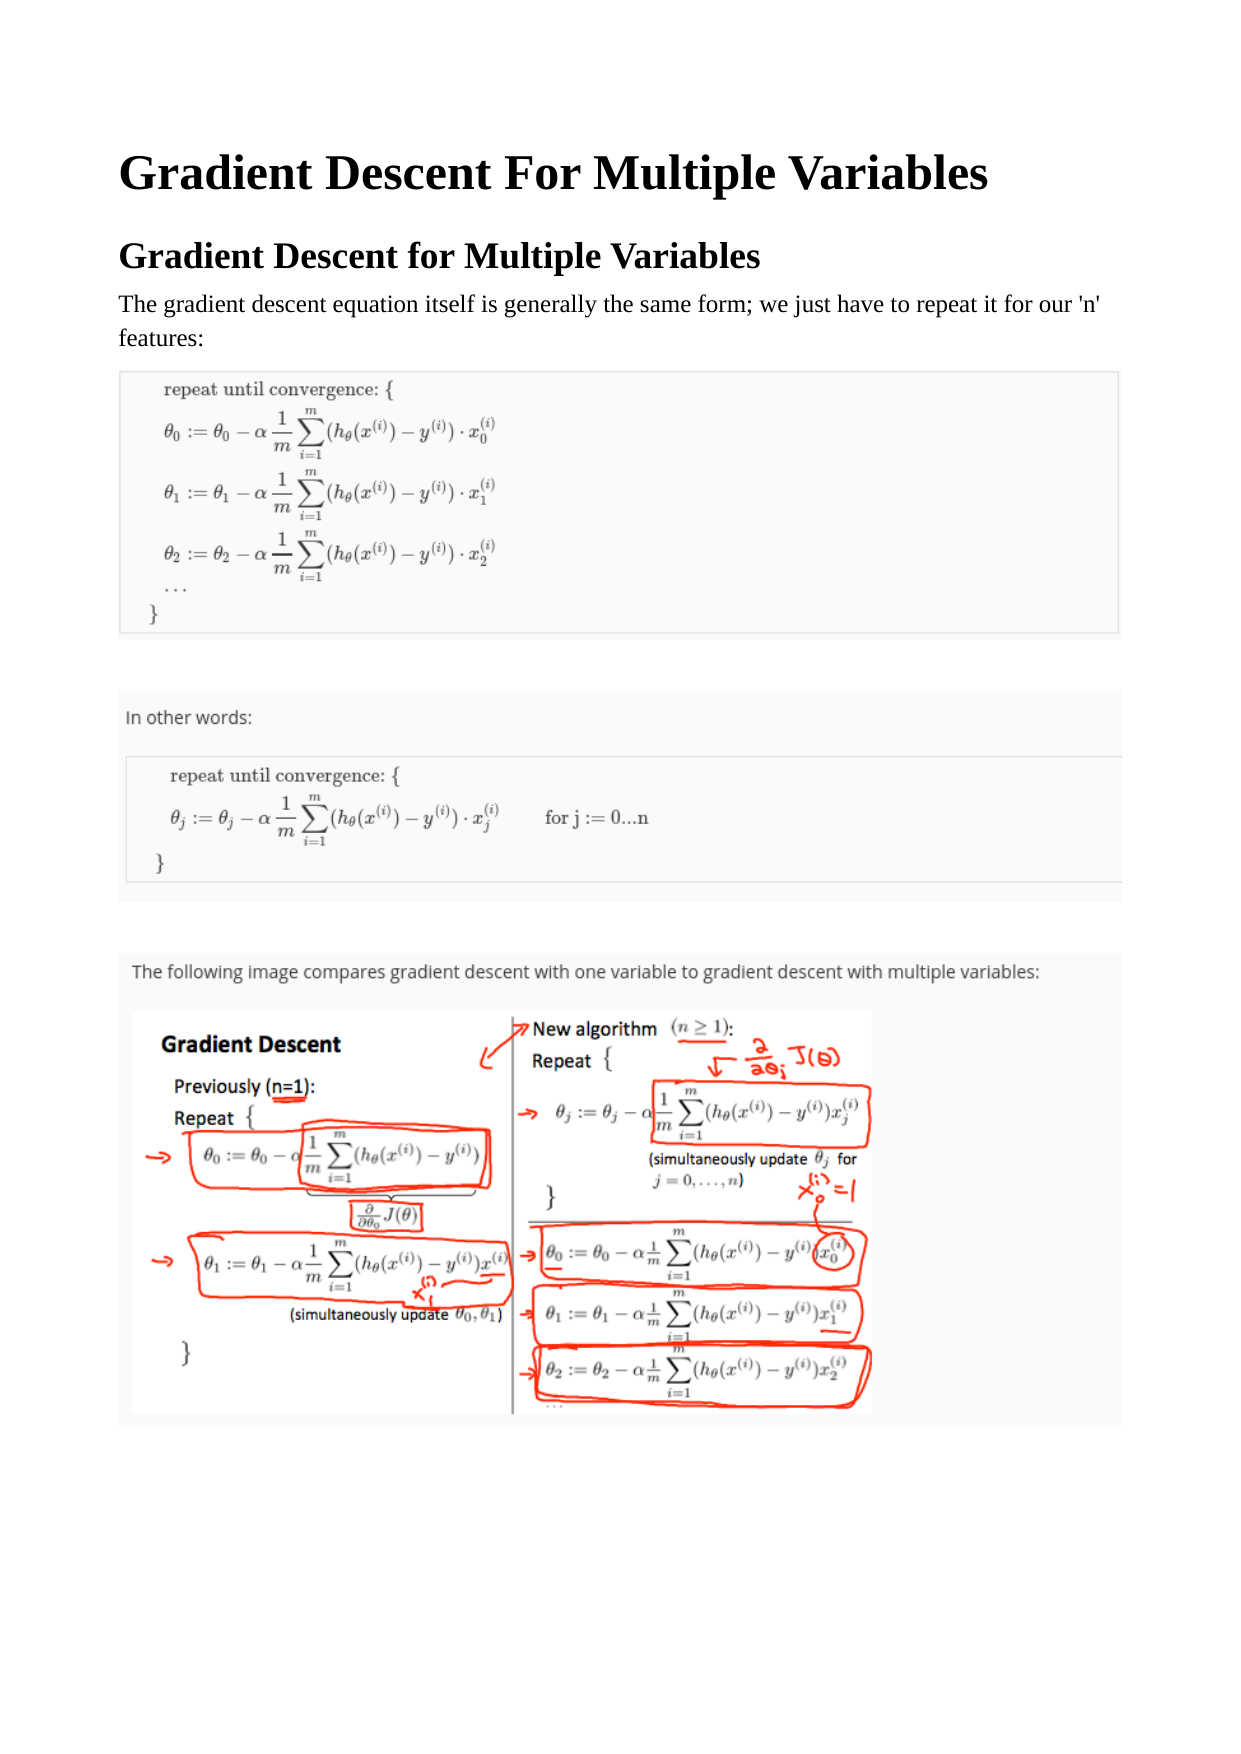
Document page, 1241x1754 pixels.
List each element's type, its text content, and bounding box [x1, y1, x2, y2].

picture [118, 691, 1123, 902]
picture [118, 370, 1123, 640]
subtitle Gradient Descent For Multiple Variables [118, 143, 1122, 201]
picture [118, 953, 1123, 1427]
text The gradient descent equation itself is generally the same form; we just have to repeat it for our 'n' features: [118, 289, 1122, 351]
subtitle Gradient Descent for Multiple Variables [118, 234, 1122, 277]
